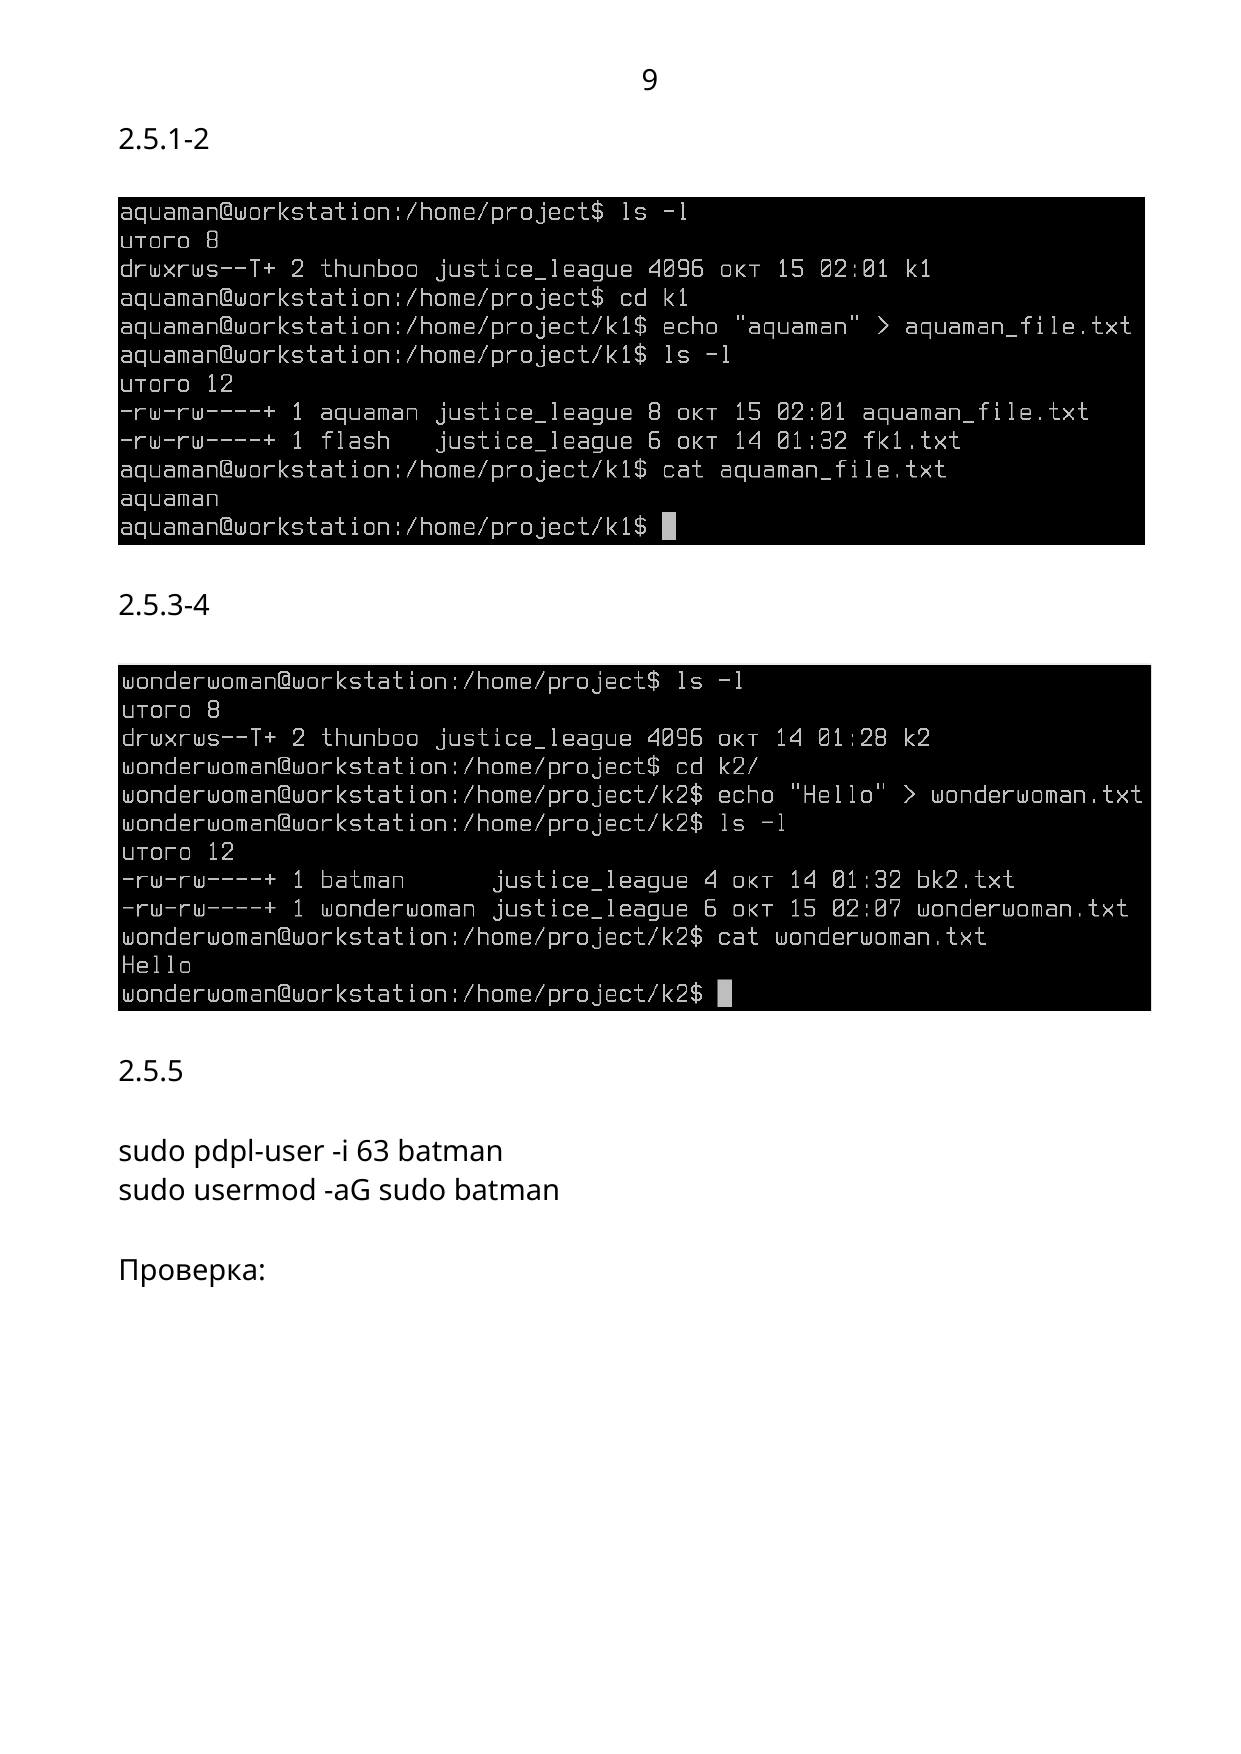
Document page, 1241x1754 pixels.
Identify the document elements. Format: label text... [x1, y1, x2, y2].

text 2.5.3-4 [118, 584, 1181, 624]
text 2.5.5 [118, 1051, 1181, 1090]
text Проверка: [118, 1249, 1181, 1328]
text sudo usermod -aG sudo batman [118, 1170, 1181, 1209]
text sudo pdpl-user -i 63 batman [118, 1130, 1181, 1170]
text 2.5.1-2 [118, 118, 1181, 158]
picture [118, 663, 1152, 1011]
picture [118, 197, 1145, 545]
